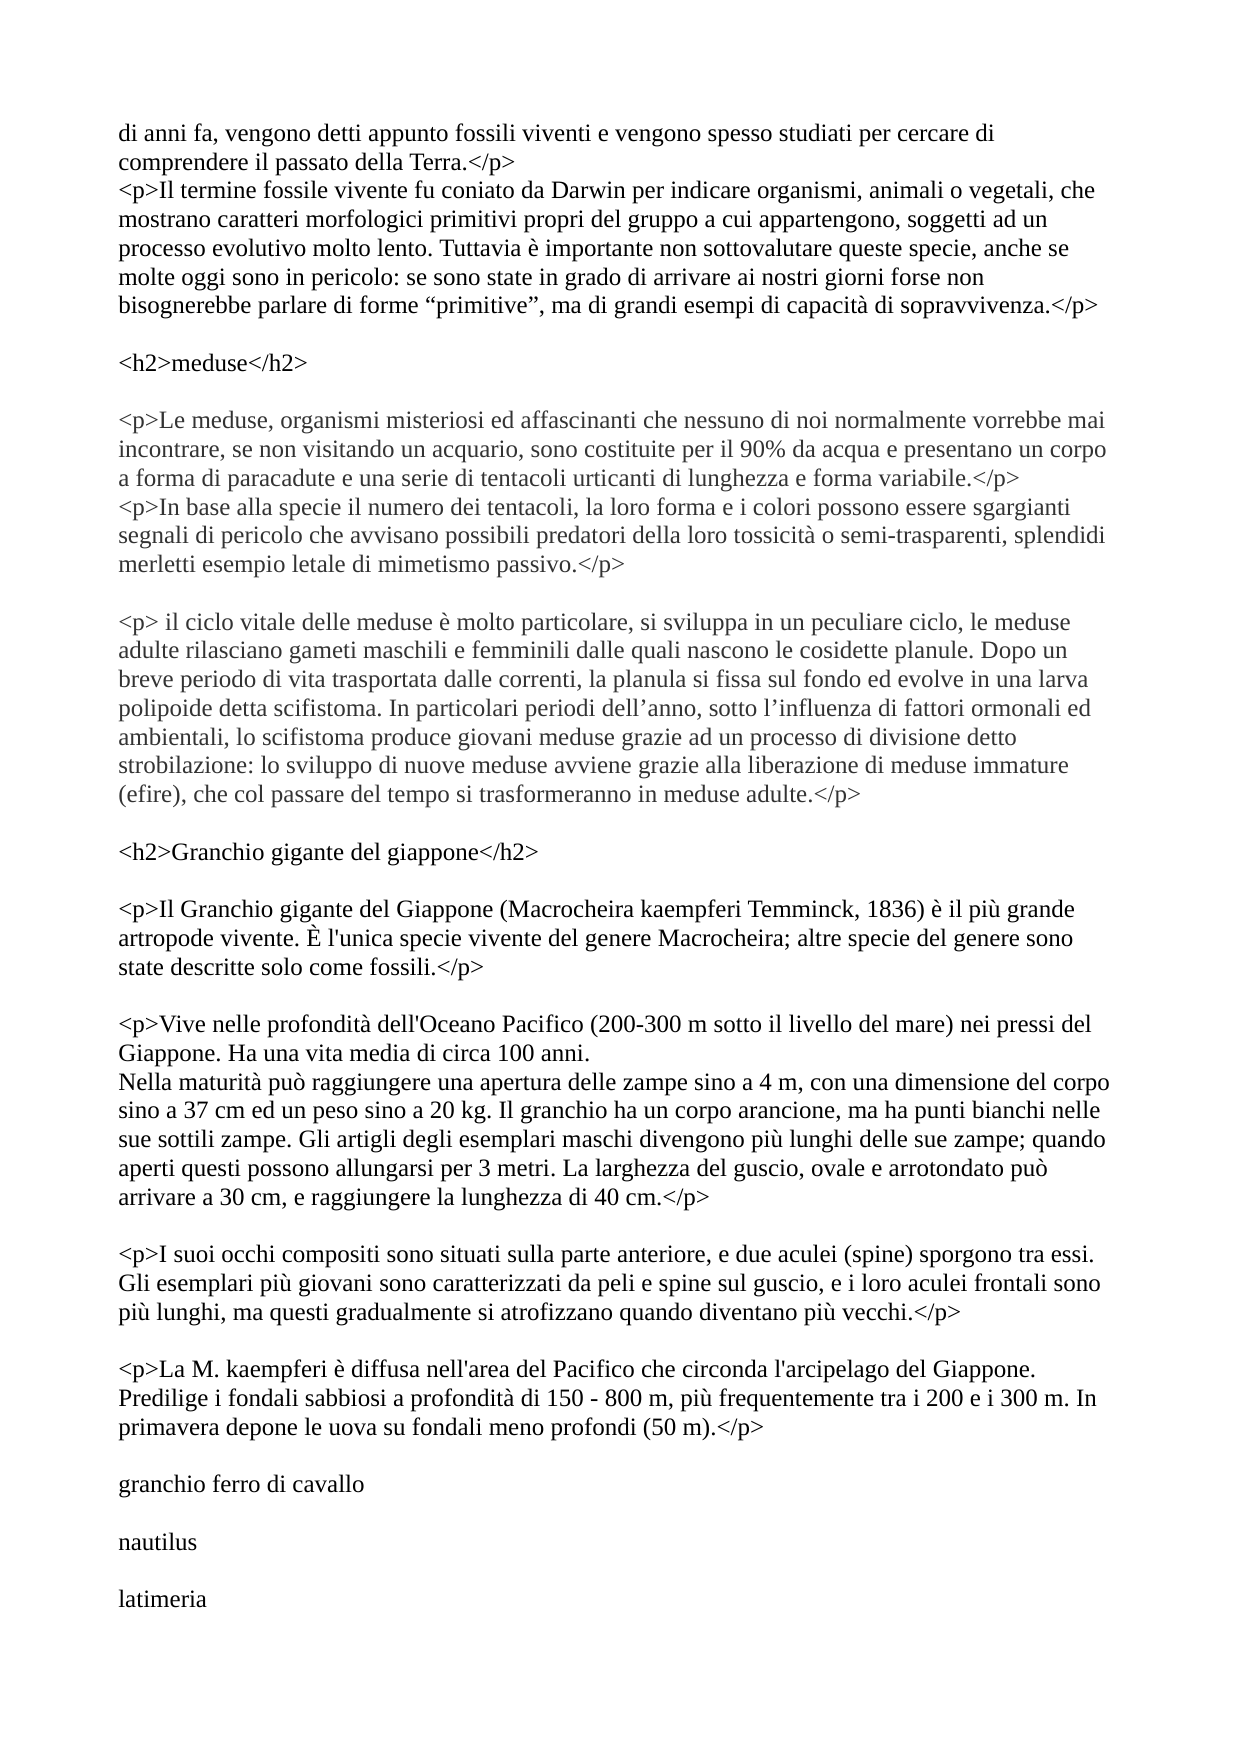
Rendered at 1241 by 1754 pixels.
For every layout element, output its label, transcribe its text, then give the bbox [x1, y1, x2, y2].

text <p>I suoi occhi compositi sono situati sulla parte anteriore, e due aculei (spine) sporgono tra essi. Gli esemplari più giovani sono caratterizzati da peli e spine sul guscio, e i loro aculei frontali sono più lunghi, ma questi gradualmente si atrofizzano quando diventano più vecchi.</p> [118, 1239, 1122, 1326]
text <p>Le meduse, organismi misteriosi ed affascinanti che nessuno di noi normalmente vorrebbe mai incontrare, se non visitando un acquario, sono costituite per il 90% da acqua e presentano un corpo a forma di paracadute e una serie di tentacoli urticanti di lunghezza e forma variabile.</p> <p>In base alla specie il numero dei tentacoli, la loro forma e i colori possono essere sgargianti segnali di pericolo che avvisano possibili predatori della loro tossicità o semi-trasparenti, splendidi merletti esempio letale di mimetismo passivo.</p> [118, 406, 1122, 578]
text <h2>meduse</h2> [118, 348, 1122, 377]
text di anni fa, vengono detti appunto fossili viventi e vengono spesso studiati per cercare di comprendere il passato della Terra.</p> [118, 118, 1122, 176]
text <h2>Granchio gigante del giappone</h2> [118, 837, 1122, 866]
text <p>Il termine fossile vivente fu coniato da Darwin per indicare organismi, animali o vegetali, che mostrano caratteri morfologici primitivi propri del gruppo a cui appartengono, soggetti ad un processo evolutivo molto lento. Tuttavia è importante non sottovalutare queste specie, anche se molte oggi sono in pericolo: se sono state in grado di arrivare ai nostri giorni forse non bisognerebbe parlare di forme “primitive”, ma di grandi esempi di capacità di sopravvivenza.</p> [118, 176, 1122, 319]
text latimeria [118, 1584, 1122, 1613]
text Nella maturità può raggiungere una apertura delle zampe sino a 4 m, con una dimensione del corpo sino a 37 cm ed un peso sino a 20 kg. Il granchio ha un corpo arancione, ma ha punti bianchi nelle sue sottili zampe. Gli artigli degli esemplari maschi divengono più lunghi delle sue zampe; quando aperti questi possono allungarsi per 3 metri. La larghezza del guscio, ovale e arrotondato può arrivare a 30 cm, e raggiungere la lunghezza di 40 cm.</p> [118, 1067, 1122, 1211]
text granchio ferro di cavallo [118, 1469, 1122, 1498]
text <p>La M. kaempferi è diffusa nell'area del Pacifico che circonda l'arcipelago del Giappone. [118, 1354, 1122, 1383]
text <p>Il Granchio gigante del Giappone (Macrocheira kaempferi Temminck, 1836) è il più grande artropode vivente. È l'unica specie vivente del genere Macrocheira; altre specie del genere sono state descritte solo come fossili.</p> [118, 894, 1122, 981]
text nautilus [118, 1527, 1122, 1556]
text Predilige i fondali sabbiosi a profondità di 150 - 800 m, più frequentemente tra i 200 e i 300 m. In primavera depone le uova su fondali meno profondi (50 m).</p> [118, 1383, 1122, 1441]
text <p> il ciclo vitale delle meduse è molto particolare, si sviluppa in un peculiare ciclo, le meduse adulte rilasciano gameti maschili e femminili dalle quali nascono le cosidette planule. Dopo un breve periodo di vita trasportata dalle correnti, la planula si fissa sul fondo ed evolve in una larva polipoide detta scifistoma. In particolari periodi dell’anno, sotto l’influenza di fattori ormonali ed ambientali, lo scifistoma produce giovani meduse grazie ad un processo di divisione detto strobilazione: lo sviluppo di nuove meduse avviene grazie alla liberazione di meduse immature (efire), che col passare del tempo si trasformeranno in meduse adulte.</p> [118, 578, 1122, 808]
text <p>Vive nelle profondità dell'Oceano Pacifico (200-300 m sotto il livello del mare) nei pressi del Giappone. Ha una vita media di circa 100 anni. [118, 1009, 1122, 1067]
